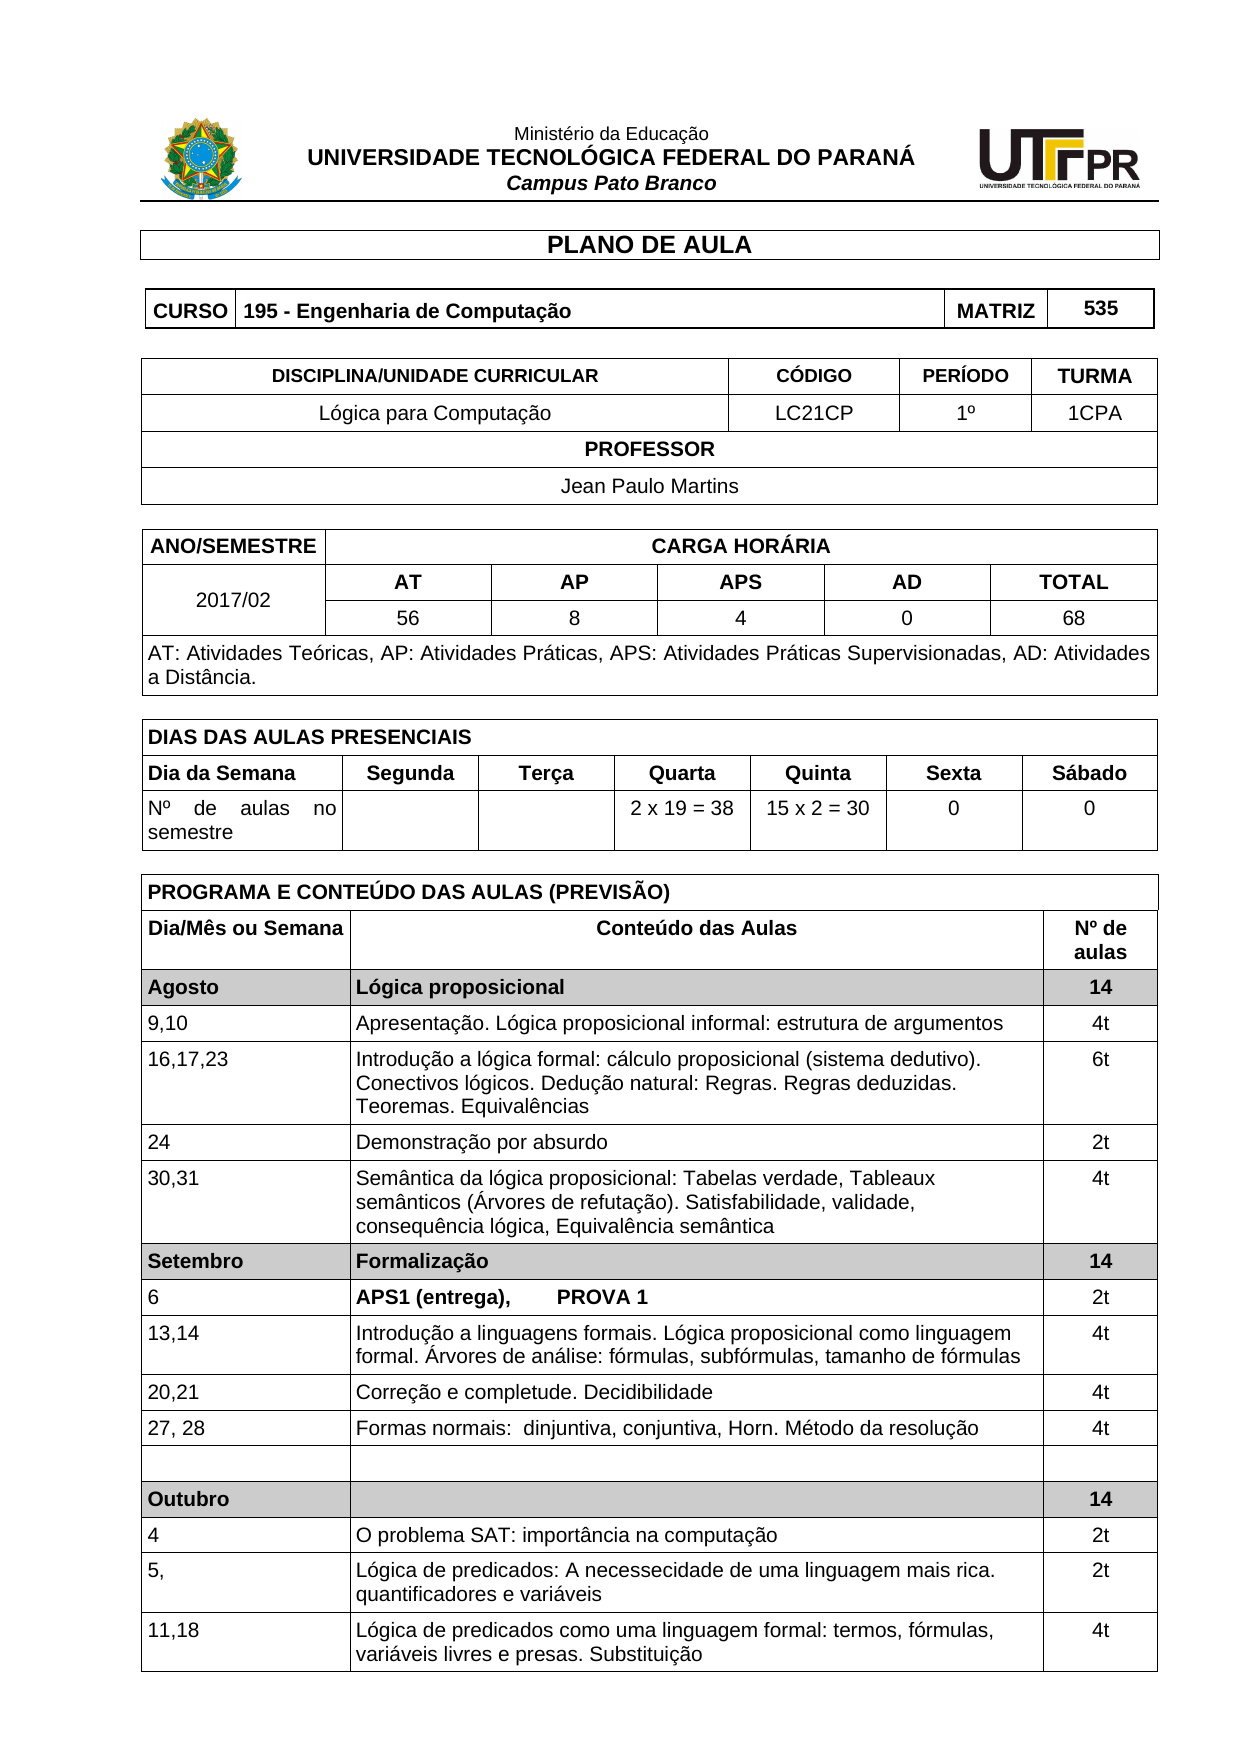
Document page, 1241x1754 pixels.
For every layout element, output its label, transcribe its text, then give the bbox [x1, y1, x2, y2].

table_cell 2t [1044, 1553, 1157, 1612]
table_cell LC21CP [729, 395, 899, 431]
table_cell Quarta [615, 756, 750, 790]
table_cell Setembro [142, 1244, 350, 1279]
table_cell 56 [326, 601, 491, 635]
table_cell 14 [1044, 1482, 1157, 1517]
table_cell 4t [1044, 1006, 1157, 1041]
table_cell 14 [1044, 970, 1157, 1005]
table_cell O problema SAT: importância na computação [351, 1518, 1043, 1552]
table_header [140, 118, 161, 199]
table_header 535 [1048, 290, 1153, 327]
table_cell Terça [479, 756, 614, 790]
table_cell Sexta [887, 756, 1022, 790]
table_header DISCIPLINA/UNIDADE CURRICULAR [142, 359, 728, 394]
table_cell Quinta [751, 756, 886, 790]
table_cell APS1 (entrega), PROVA 1 [351, 1280, 1043, 1314]
table_header [242, 118, 262, 199]
table_cell 4t [1044, 1411, 1157, 1445]
table_cell 13,14 [142, 1316, 350, 1374]
table_cell Apresentação. Lógica proposicional informal: estrutura de argumentos [351, 1006, 1043, 1041]
table_header 195 - Engenharia de Computação [236, 290, 944, 327]
table_cell 30,31 [142, 1161, 350, 1243]
table_cell 4t [1044, 1613, 1157, 1671]
table_cell Outubro [142, 1482, 350, 1517]
table_cell Nº de aulas [1044, 911, 1157, 969]
table_cell 4 [142, 1518, 350, 1552]
table_cell 0 [825, 601, 990, 635]
table_cell 2 x 19 = 38 [615, 791, 750, 850]
table_cell 0 [887, 791, 1022, 850]
table_cell PROFESSOR [142, 432, 1157, 467]
table_cell [343, 791, 478, 850]
table_cell 16,17,23 [142, 1042, 350, 1124]
table_cell Dia/Mês ou Semana [142, 911, 350, 969]
table_header PERÍODO [900, 359, 1031, 394]
table_cell 2t [1044, 1518, 1157, 1552]
table_header CÓDIGO [729, 359, 899, 394]
table_cell Lógica de predicados: A necessecidade de uma linguagem mais rica. quantificadores e variáveis [351, 1553, 1043, 1612]
table_cell Formalização [351, 1244, 1043, 1279]
table_cell 68 [991, 601, 1157, 635]
table_cell Jean Paulo Martins [142, 468, 1157, 503]
table_header Ministério da Educação UNIVERSIDADE TECNOLÓGICA FEDERAL DO PARANÁ Campus Pato Branco [263, 118, 960, 199]
table_header MATRIZ [945, 290, 1047, 327]
table_cell 2017/02 [143, 565, 325, 635]
table_header TURMA [1032, 359, 1157, 394]
table_cell Correção e completude. Decidibilidade [351, 1375, 1043, 1410]
table_header CARGA HORÁRIA [326, 530, 1157, 564]
table_cell Sábado [1023, 756, 1157, 790]
table_cell Agosto [142, 970, 350, 1005]
table_cell [351, 1446, 1043, 1481]
table_header DIAS DAS AULAS PRESENCIAIS [143, 720, 1157, 755]
table_cell Dia da Semana [143, 756, 342, 790]
picture [979, 129, 1140, 188]
table_cell 6 [142, 1280, 350, 1314]
table_cell 1CPA [1032, 395, 1157, 431]
table_cell 14 [1044, 1244, 1157, 1279]
table_cell 5, [142, 1553, 350, 1612]
table_header CURSO [146, 290, 235, 327]
table_cell 11,18 [142, 1613, 350, 1671]
table_cell 0 [1023, 791, 1157, 850]
table_cell 27, 28 [142, 1411, 350, 1445]
table_cell Nº de aulas no semestre [143, 791, 342, 850]
table_cell Lógica para Computação [142, 395, 728, 431]
table_cell 4t [1044, 1161, 1157, 1243]
table_cell [1044, 1446, 1157, 1481]
table_cell 1º [900, 395, 1031, 431]
table_cell AT: Atividades Teóricas, AP: Atividades Práticas, APS: Atividades Práticas Supervisionadas, AD: Atividades a Distância. [143, 636, 1157, 695]
table_cell 8 [492, 601, 657, 635]
table_cell 6t [1044, 1042, 1157, 1124]
table_cell [351, 1482, 1043, 1517]
table_cell AP [492, 565, 657, 600]
table_cell 15 x 2 = 30 [751, 791, 886, 850]
table_header ANO/SEMESTRE [143, 530, 325, 564]
table_header PLANO DE AULA [141, 231, 1159, 259]
picture [161, 118, 242, 200]
table_cell 2t [1044, 1125, 1157, 1160]
table_cell 4 [658, 601, 824, 635]
table_cell 9,10 [142, 1006, 350, 1041]
table_cell Lógica proposicional [351, 970, 1043, 1005]
table_cell 20,21 [142, 1375, 350, 1410]
table_cell Demonstração por absurdo [351, 1125, 1043, 1160]
table_cell Introdução a linguagens formais. Lógica proposicional como linguagem formal. Árvores de análise: fórmulas, subfórmulas, tamanho de fórmulas [351, 1316, 1043, 1374]
table_cell 4t [1044, 1316, 1157, 1374]
table_cell Lógica de predicados como uma linguagem formal: termos, fórmulas, variáveis livres e presas. Substituição [351, 1613, 1043, 1671]
table_cell Formas normais: dinjuntiva, conjuntiva, Horn. Método da resolução [351, 1411, 1043, 1445]
table_cell [142, 1446, 350, 1481]
table_cell TOTAL [991, 565, 1157, 600]
table_cell AD [825, 565, 990, 600]
table_header [960, 118, 1159, 199]
table_cell [479, 791, 614, 850]
table_cell 4t [1044, 1375, 1157, 1410]
table_cell 24 [142, 1125, 350, 1160]
table_cell AT [326, 565, 491, 600]
table_cell Introdução a lógica formal: cálculo proposicional (sistema dedutivo). Conectivos lógicos. Dedução natural: Regras. Regras deduzidas. Teoremas. Equivalências [351, 1042, 1043, 1124]
table_cell Conteúdo das Aulas [351, 911, 1043, 969]
table_cell Semântica da lógica proposicional: Tabelas verdade, Tableaux semânticos (Árvores de refutação). Satisfabilidade, validade, consequência lógica, Equivalência semântica [351, 1161, 1043, 1243]
table_cell APS [658, 565, 824, 600]
table_header PROGRAMA E CONTEÚDO DAS AULAS (PREVISÃO) [142, 875, 1158, 910]
table_cell Segunda [343, 756, 478, 790]
table_cell 2t [1044, 1280, 1157, 1314]
